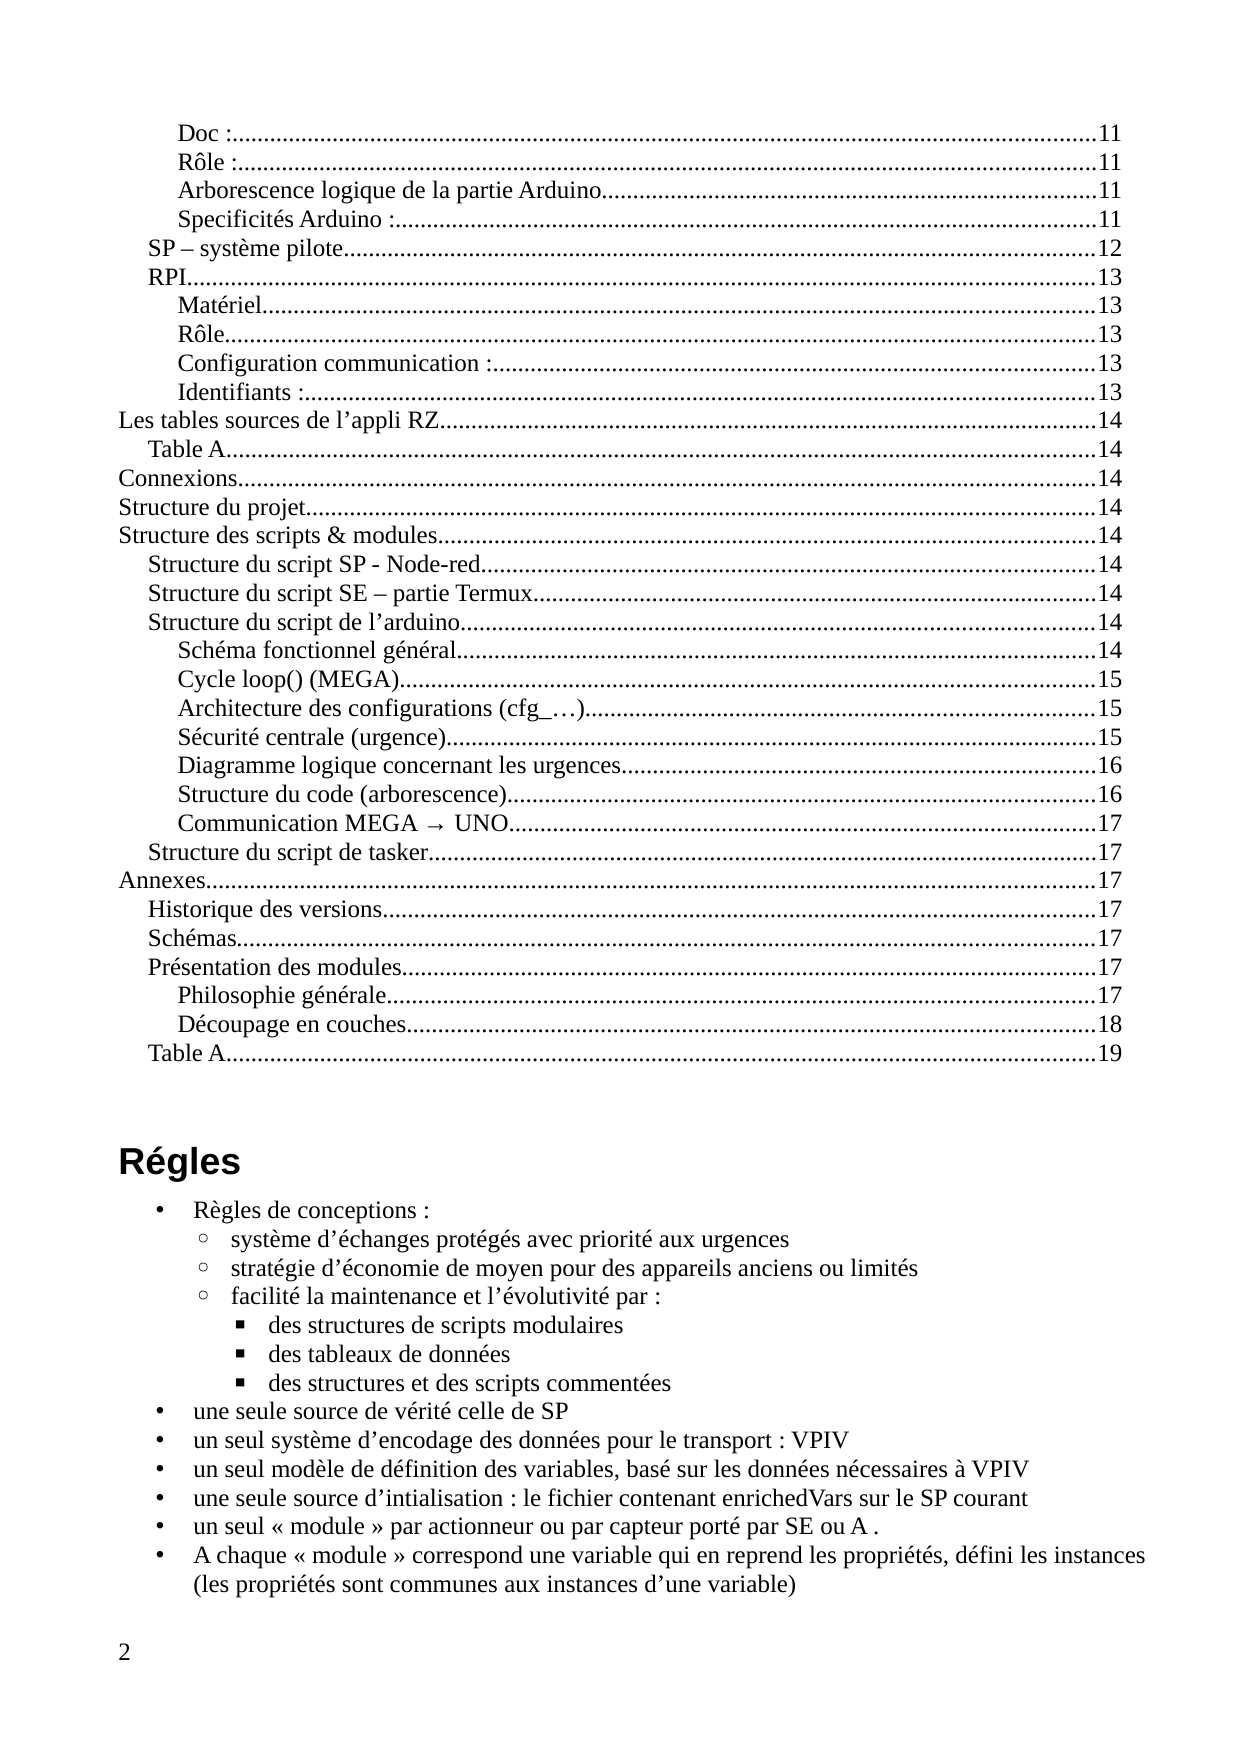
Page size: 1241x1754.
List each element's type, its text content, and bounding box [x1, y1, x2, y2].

text Les tables sources de l’appli RZ 14 [118, 406, 1152, 434]
text Structure des scripts & modules 14 [118, 521, 1152, 549]
list A chaque « module » correspond une variable qui en reprend les propriétés, défini les instances (les propriétés sont communes aux instances d’une variable) [156, 1540, 1152, 1598]
text Identifiants : 13 [177, 377, 1152, 406]
text Structure du projet 14 [118, 492, 1152, 521]
list stratégie d’économie de moyen pour des appareils anciens ou limités [193, 1253, 1152, 1281]
list Règles de conceptions : [156, 1195, 1152, 1224]
text Historique des versions 17 [148, 894, 1152, 923]
text Configuration communication : 13 [177, 348, 1152, 377]
text Rôle 13 [177, 319, 1152, 348]
text Rôle : 11 [177, 147, 1152, 176]
text Connexions 14 [118, 463, 1152, 492]
text Structure du script de tasker 17 [148, 837, 1152, 866]
text Cycle loop() (MEGA) 15 [177, 664, 1152, 693]
text Diagramme logique concernant les urgences 16 [177, 751, 1152, 779]
text Annexes 17 [118, 866, 1152, 894]
list un seul « module » par actionneur ou par capteur porté par SE ou A . [156, 1511, 1152, 1540]
subtitle Régles [118, 1139, 1152, 1183]
text Structure du code (arborescence) 16 [177, 779, 1152, 808]
list une seule source de vérité celle de SP [156, 1396, 1152, 1425]
list une seule source d’intialisation : le fichier contenant enrichedVars sur le SP courant [156, 1483, 1152, 1511]
text Sécurité centrale (urgence) 15 [177, 722, 1152, 751]
list des tableaux de données [231, 1339, 1152, 1368]
text Doc : 11 [177, 118, 1152, 147]
text Structure du script de l’arduino 14 [148, 607, 1152, 636]
text Table A 14 [148, 434, 1152, 463]
list des structures et des scripts commentées [231, 1368, 1152, 1396]
text Communication MEGA → UNO 17 [177, 808, 1152, 837]
text Structure du script SE – partie Termux 14 [148, 578, 1152, 607]
text RPI 13 [148, 262, 1152, 291]
text Schéma fonctionnel général 14 [177, 636, 1152, 664]
text SP – système pilote 12 [148, 233, 1152, 262]
list des structures de scripts modulaires [231, 1310, 1152, 1339]
text Philosophie générale 17 [177, 981, 1152, 1009]
text Structure du script SP - Node-red 14 [148, 549, 1152, 578]
text Arborescence logique de la partie Arduino 11 [177, 176, 1152, 204]
list système d’échanges protégés avec priorité aux urgences [193, 1224, 1152, 1253]
text Matériel 13 [177, 291, 1152, 319]
text Découpage en couches 18 [177, 1009, 1152, 1038]
list un seul modèle de définition des variables, basé sur les données nécessaires à VPIV [156, 1454, 1152, 1483]
text Présentation des modules 17 [148, 952, 1152, 981]
text Architecture des configurations (cfg_…) 15 [177, 693, 1152, 722]
list un seul système d’encodage des données pour le transport : VPIV [156, 1425, 1152, 1454]
text Specificités Arduino : 11 [177, 204, 1152, 233]
list facilité la maintenance et l’évolutivité par : [193, 1281, 1152, 1310]
text Table A 19 [148, 1038, 1152, 1067]
text Schémas 17 [148, 923, 1152, 952]
